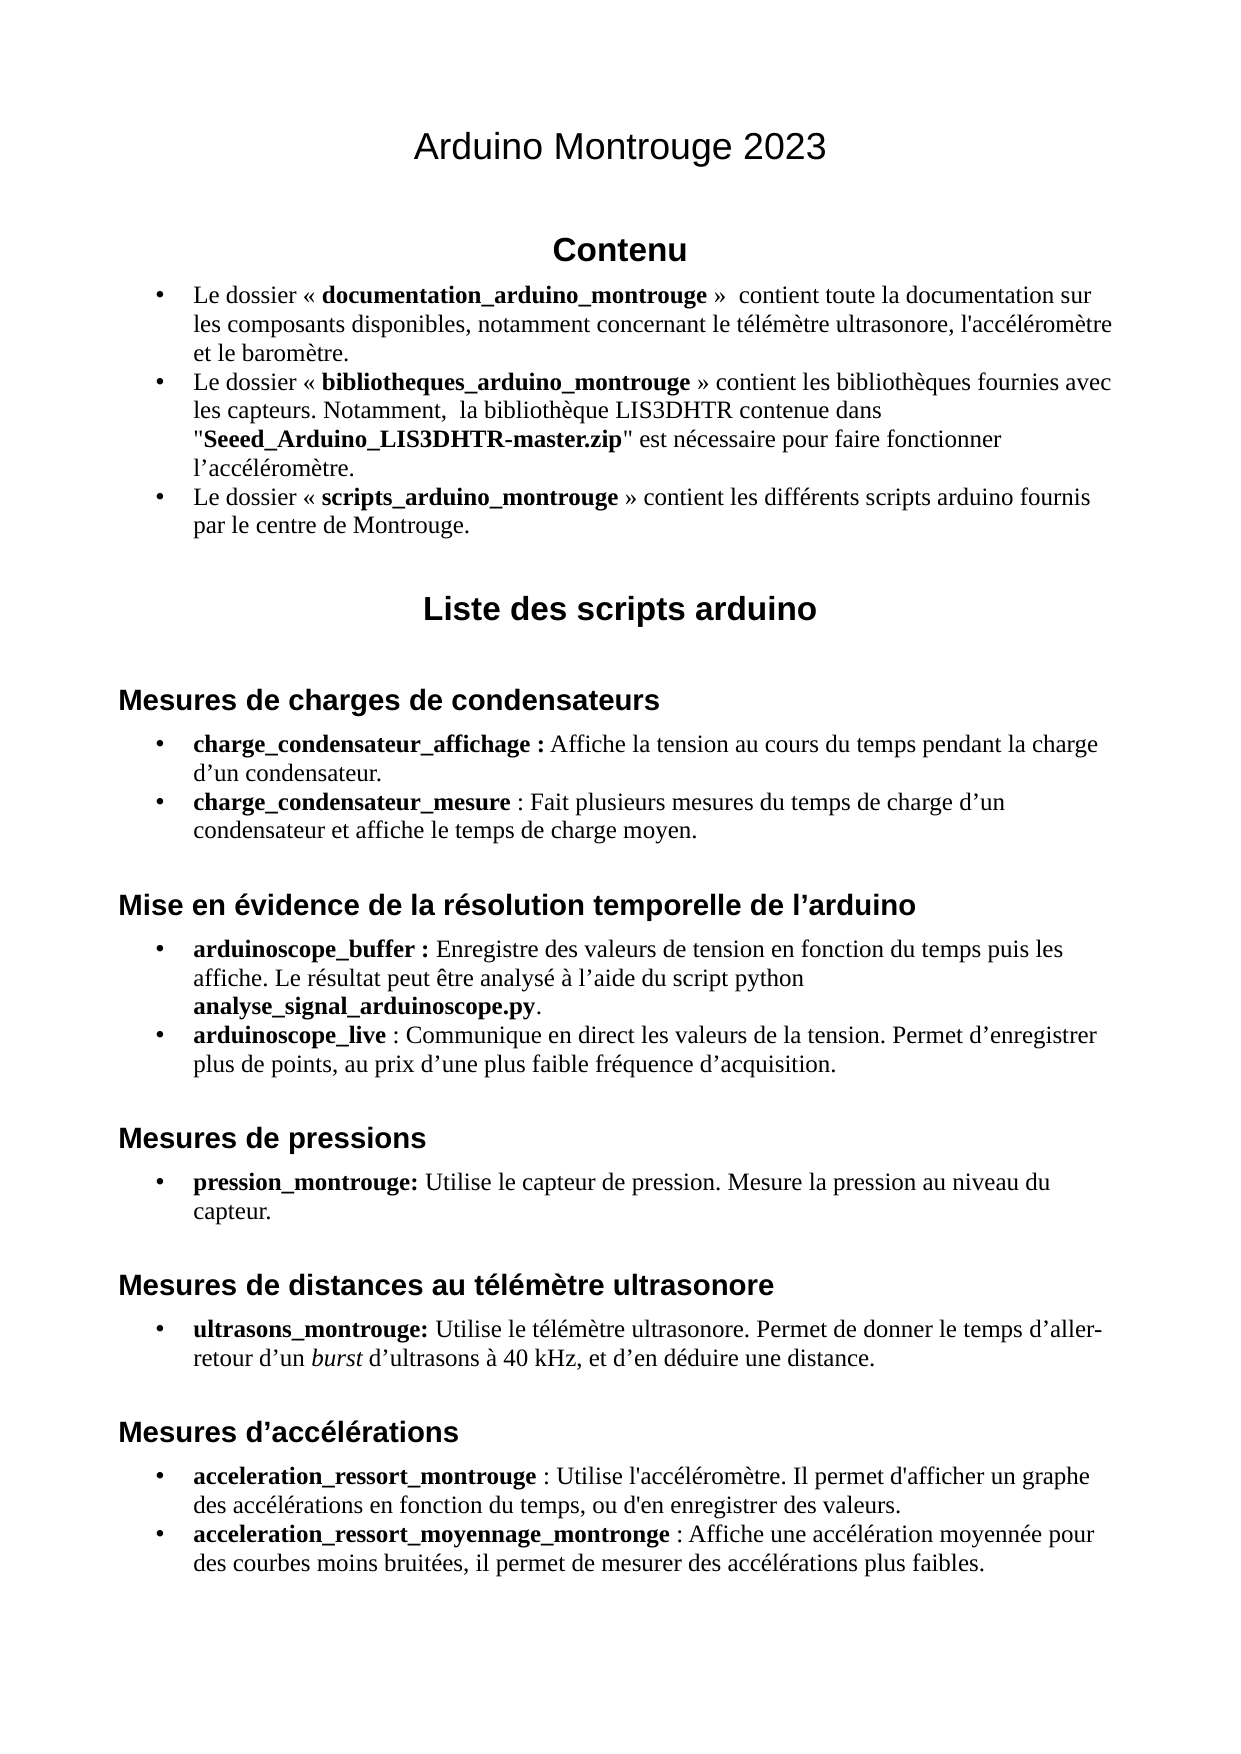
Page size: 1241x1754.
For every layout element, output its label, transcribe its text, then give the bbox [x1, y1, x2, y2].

subtitle Mesures de charges de condensateurs [118, 683, 1122, 717]
subtitle Contenu [118, 229, 1122, 268]
subtitle Mesures de pressions [118, 1121, 1122, 1155]
list acceleration_ressort_moyennage_montronge : Affiche une accélération moyennée pour des courbes moins bruitées, il permet de mesurer des accélérations plus faibles. [156, 1519, 1122, 1576]
list charge_condensateur_affichage : Affiche la tension au cours du temps pendant la charge d’un condensateur. [156, 729, 1122, 787]
list ultrasons_montrouge: Utilise le télémètre ultrasonore. Permet de donner le temps d’aller-retour d’un burst d’ultrasons à 40 kHz, et d’en déduire une distance. [156, 1314, 1122, 1372]
list acceleration_ressort_montrouge : Utilise l'accéléromètre. Il permet d'afficher un graphe des accélérations en fonction du temps, ou d'en enregistrer des valeurs. [156, 1461, 1122, 1519]
list arduinoscope_live : Communique en direct les valeurs de la tension. Permet d’enregistrer plus de points, au prix d’une plus faible fréquence d’acquisition. [156, 1020, 1122, 1078]
list Le dossier « documentation_arduino_montrouge » contient toute la documentation sur les composants disponibles, notamment concernant le télémètre ultrasonore, l'accéléromètre et le baromètre. [156, 281, 1122, 367]
list Le dossier « scripts_arduino_montrouge » contient les différents scripts arduino fournis par le centre de Montrouge. [156, 482, 1122, 539]
list arduinoscope_buffer : Enregistre des valeurs de tension en fonction du temps puis les affiche. Le résultat peut être analysé à l’aide du script python analyse_signal_arduinoscope.py. [156, 934, 1122, 1020]
subtitle Mesures d’accélérations [118, 1415, 1122, 1449]
list Le dossier « bibliotheques_arduino_montrouge » contient les bibliothèques fournies avec les capteurs. Notamment, la bibliothèque LIS3DHTR contenue dans "Seeed_Arduino_LIS3DHTR-master.zip" est nécessaire pour faire fonctionner l’accéléromètre. [156, 367, 1122, 482]
list pression_montrouge: Utilise le capteur de pression. Mesure la pression au niveau du capteur. [156, 1167, 1122, 1225]
subtitle Arduino Montrouge 2023 [118, 124, 1122, 167]
list charge_condensateur_mesure : Fait plusieurs mesures du temps de charge d’un condensateur et affiche le temps de charge moyen. [156, 787, 1122, 844]
subtitle Mesures de distances au télémètre ultrasonore [118, 1268, 1122, 1302]
subtitle Liste des scripts arduino [118, 589, 1122, 627]
subtitle Mise en évidence de la résolution temporelle de l’arduino [118, 888, 1122, 921]
